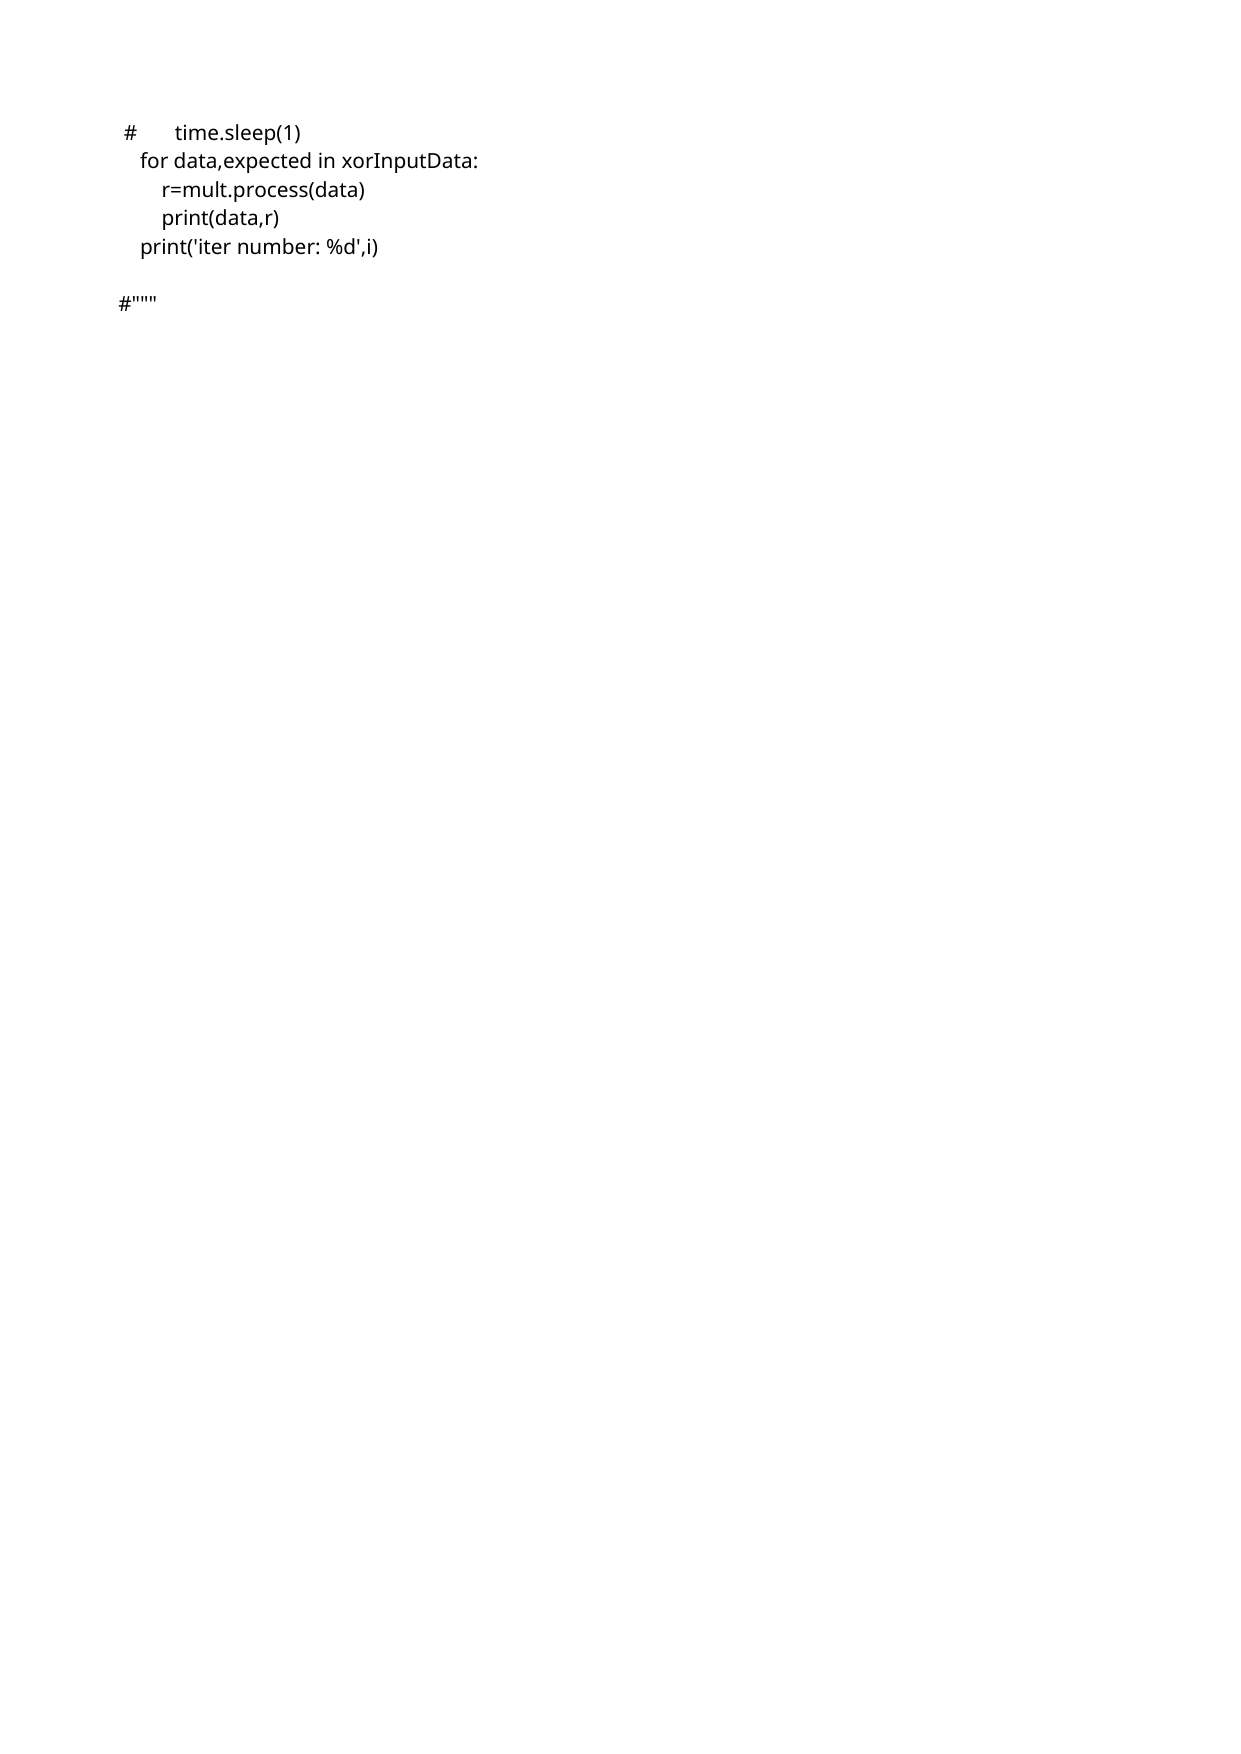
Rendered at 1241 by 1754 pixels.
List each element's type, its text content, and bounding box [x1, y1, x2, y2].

text print('iter number: %d',i) [118, 232, 1122, 260]
text print(data,r) [118, 203, 1122, 232]
text for data,expected in xorInputData: [118, 147, 1122, 175]
text #""" [118, 289, 1122, 317]
text # time.sleep(1) [118, 118, 1122, 147]
text r=mult.process(data) [118, 175, 1122, 203]
